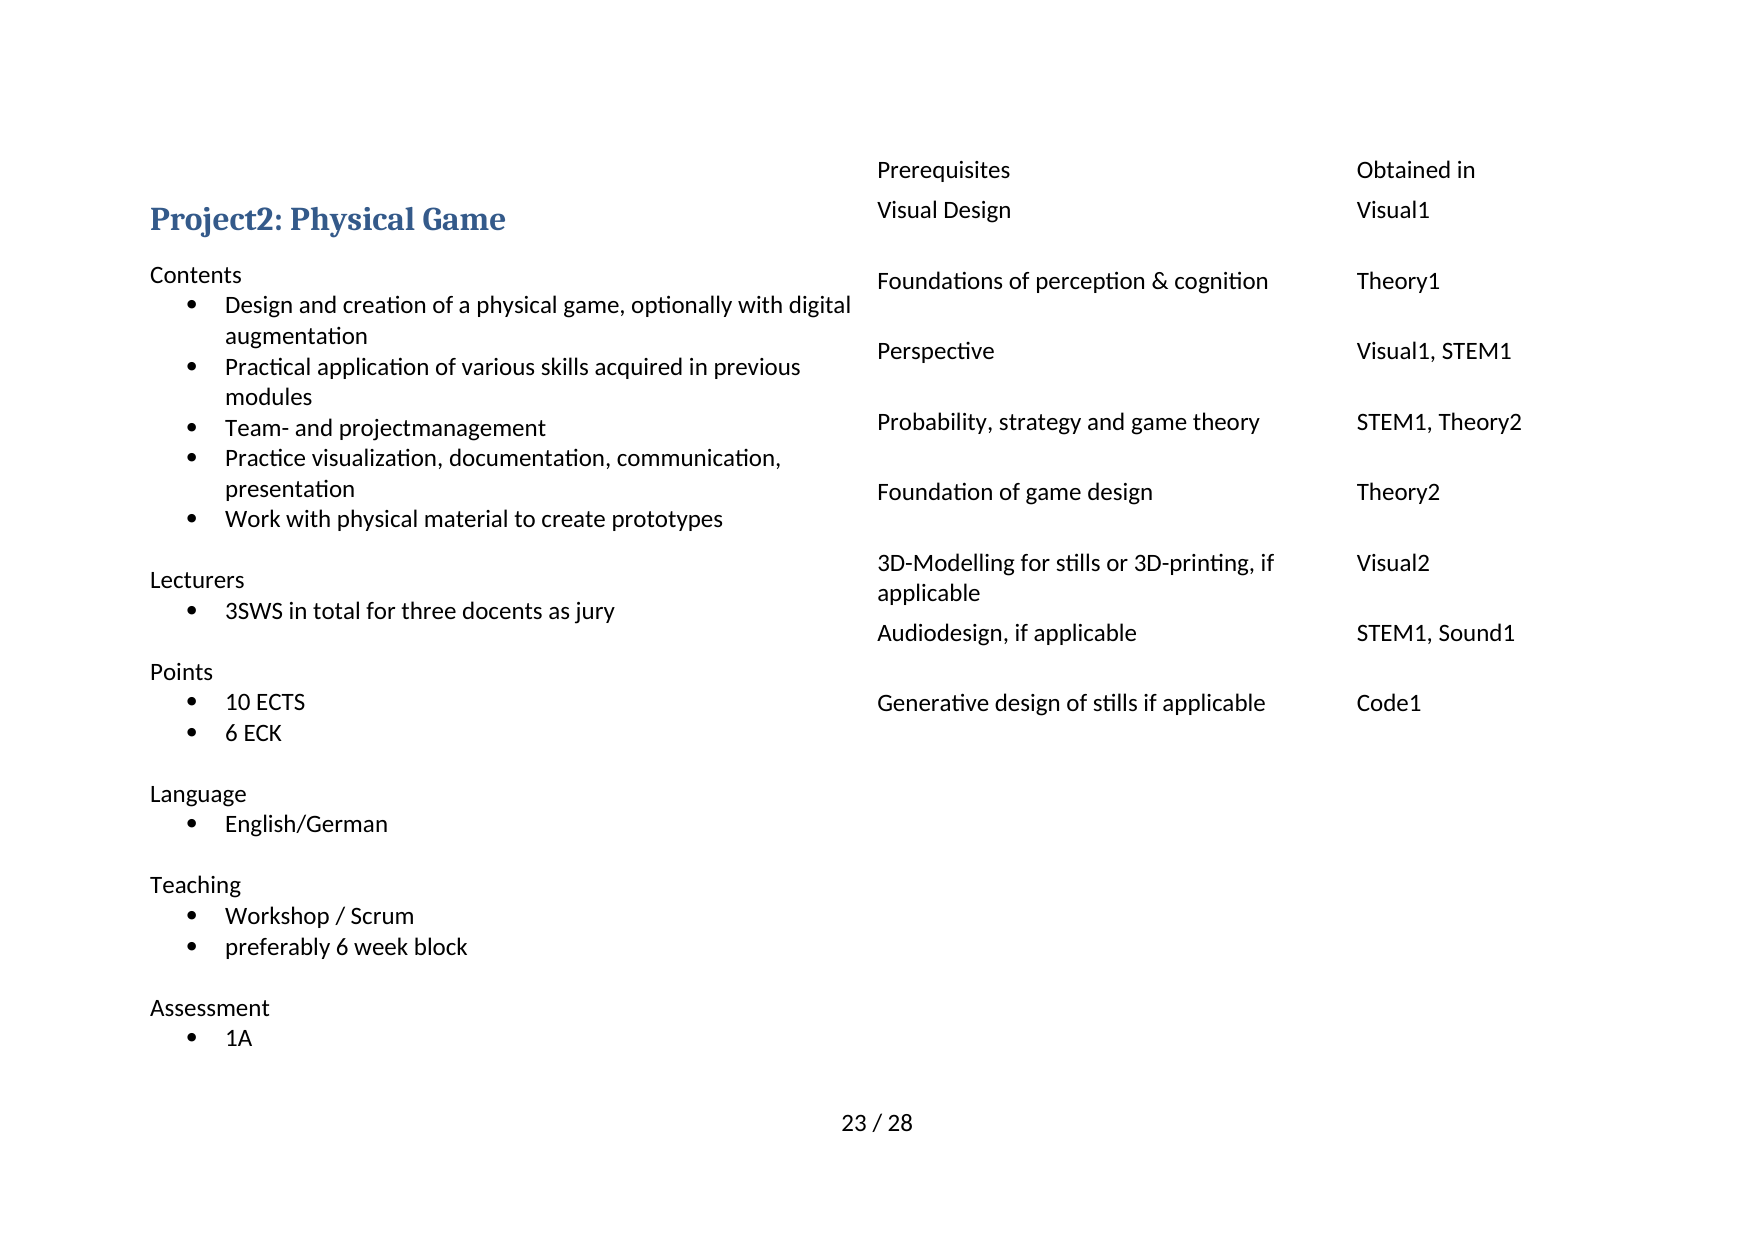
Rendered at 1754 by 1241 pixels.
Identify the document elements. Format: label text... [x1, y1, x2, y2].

table_cell STEM1, Theory2 [1352, 401, 1754, 472]
list Work with physical material to create prototypes [187, 503, 877, 534]
table_cell Theory1 [1352, 260, 1754, 331]
text Teaching [150, 869, 877, 900]
text Lecturers [150, 564, 877, 595]
table_header Prerequisites [877, 150, 1352, 190]
table_cell Visual1 [1352, 190, 1754, 260]
text Contents [150, 259, 877, 290]
table_header Obtained in [1352, 150, 1754, 190]
text Points [150, 656, 877, 686]
list 10 ECTS [187, 686, 877, 717]
table_cell Visual Design [877, 190, 1352, 260]
subtitle Project2: Physical Game [150, 200, 877, 238]
table_cell Foundations of perception & cognition [877, 260, 1352, 331]
list 6 ECK [187, 717, 877, 747]
text Assessment [150, 992, 877, 1022]
list Practical application of various skills acquired in previous modules [187, 351, 877, 412]
list Practice visualization, documentation, communication, presentation [187, 442, 877, 503]
list 1A [187, 1022, 877, 1053]
list Team- and projectmanagement [187, 412, 877, 442]
table_cell Code1 [1352, 683, 1754, 753]
text Language [150, 778, 877, 808]
table_cell Visual1, STEM1 [1352, 331, 1754, 401]
list Workshop / Scrum [187, 900, 877, 931]
table_cell Theory2 [1352, 472, 1754, 542]
table_cell Visual2 [1352, 542, 1754, 612]
table_cell 3D-Modelling for stills or 3D-printing, if applicable [877, 542, 1352, 612]
table_cell Generative design of stills if applicable [877, 683, 1352, 753]
table_cell STEM1, Sound1 [1352, 613, 1754, 683]
list preferably 6 week block [187, 931, 877, 961]
list English/German [187, 808, 877, 839]
table_cell Foundation of game design [877, 472, 1352, 542]
table_cell Perspective [877, 331, 1352, 401]
table_cell Probability, strategy and game theory [877, 401, 1352, 472]
list 3SWS in total for three docents as jury [187, 595, 877, 625]
table_cell Audiodesign, if applicable [877, 613, 1352, 683]
list Design and creation of a physical game, optionally with digital augmentation [187, 290, 877, 351]
